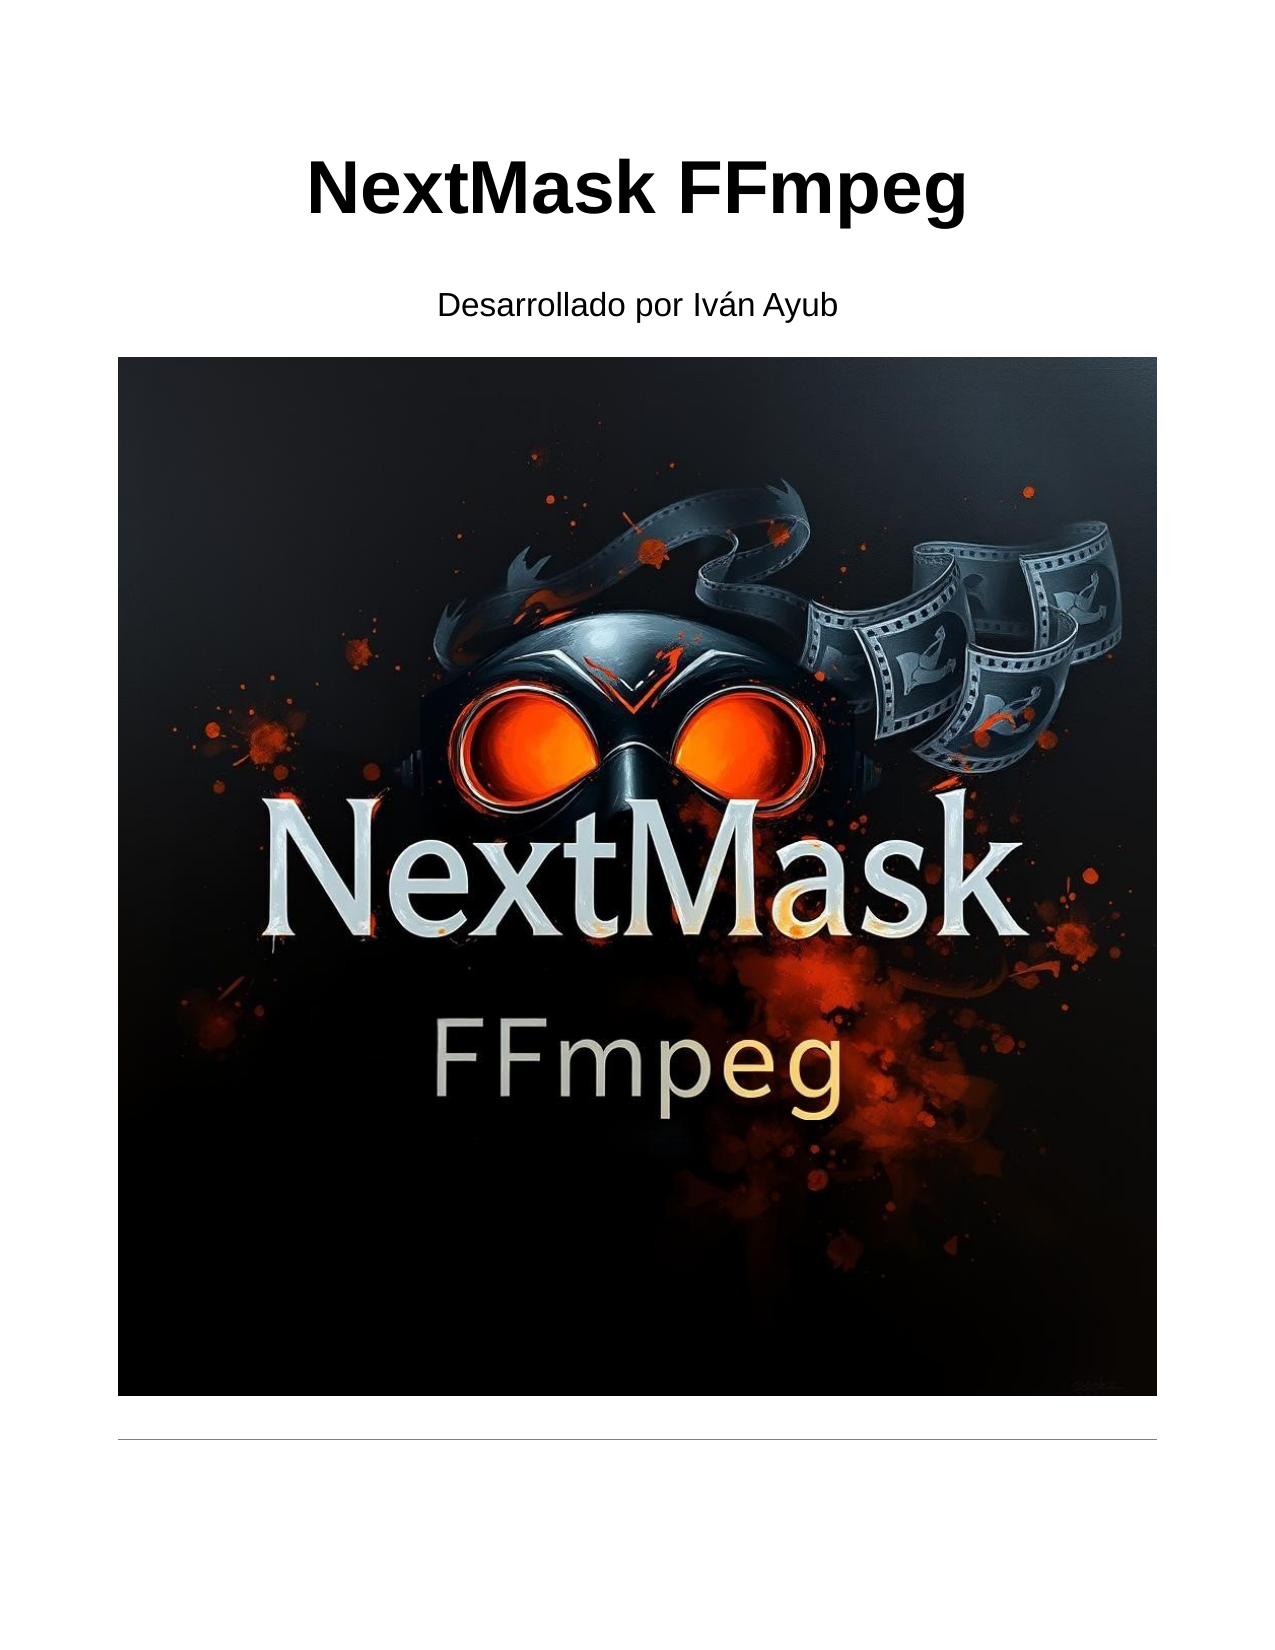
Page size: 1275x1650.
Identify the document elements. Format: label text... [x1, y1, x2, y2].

picture [118, 357, 1157, 1396]
subtitle NextMask FFmpeg [118, 143, 1157, 229]
text Desarrollado por Iván Ayub [118, 285, 1157, 323]
